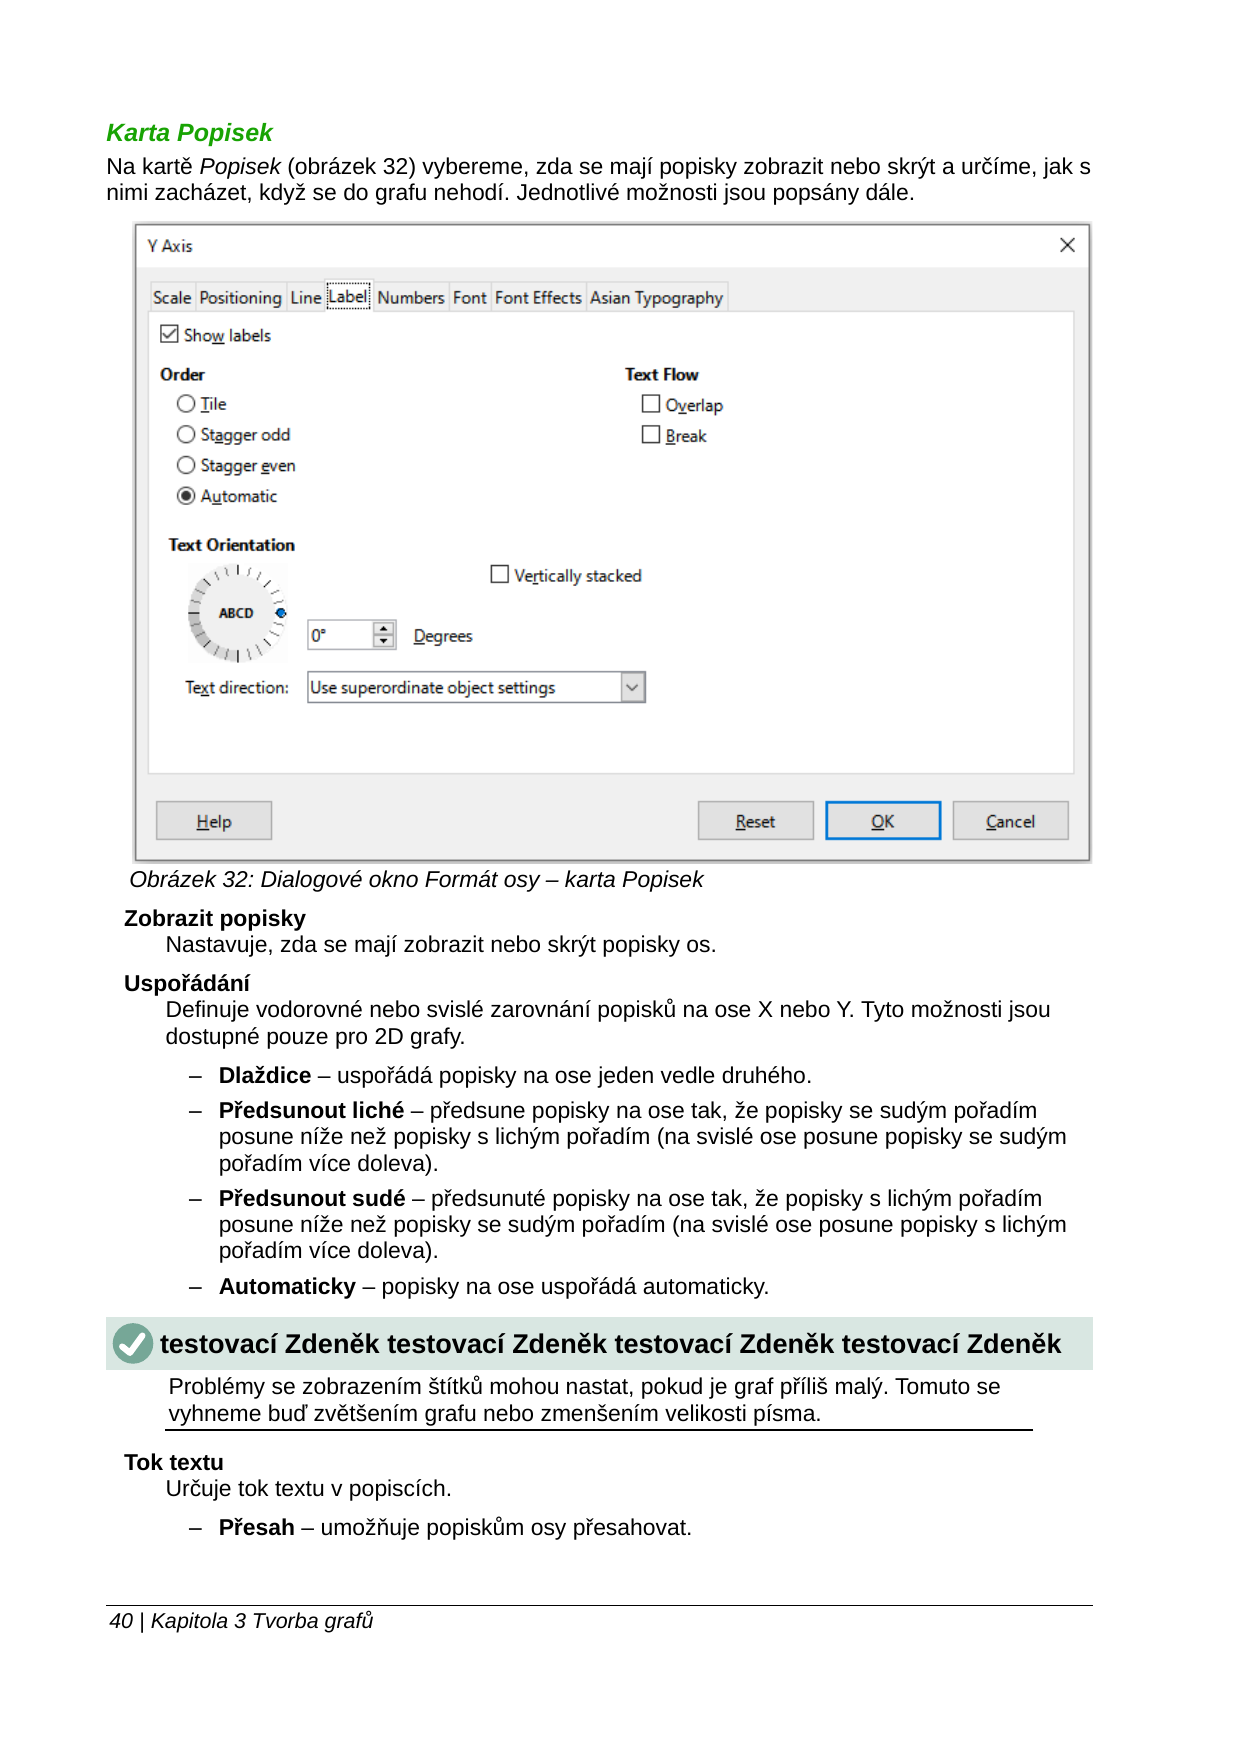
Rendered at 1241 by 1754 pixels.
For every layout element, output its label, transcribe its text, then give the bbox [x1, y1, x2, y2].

list Automaticky – popisky na ose uspořádá automaticky. [189, 1273, 1093, 1299]
text Obrázek 32: Dialogové okno Formát osy – karta Popisek [129, 218, 1095, 893]
list Předsunout liché – předsune popisky na ose tak, že popisky se sudým pořadím posune níže než popisky s lichým pořadím (na svislé ose posune popisky se sudým pořadím více doleva). [189, 1097, 1093, 1176]
subtitle Karta Popisek [106, 118, 1093, 147]
text Nastavuje, zda se mají zobrazit nebo skrýt popisky os. [165, 931, 1093, 957]
text Zobrazit popisky [124, 905, 1093, 931]
text Určuje tok textu v popiscích. [165, 1475, 1093, 1501]
text Tok textu [124, 1449, 1093, 1475]
list Přesah – umožňuje popiskům osy přesahovat. [189, 1514, 1093, 1540]
text Uspořádání [124, 970, 1093, 996]
text Na kartě Popisek (obrázek 32) vybereme, zda se mají popisky zobrazit nebo skrýt a určíme, jak s nimi zacházet, když se do grafu nehodí. Jednotlivé možnosti jsou popsány dále. [106, 153, 1093, 206]
picture [132, 221, 1093, 864]
subtitle testovací Zdeněk testovací Zdeněk testovací Zdeněk testovací Zdeněk [106, 1317, 1093, 1370]
list Předsunout sudé – předsunuté popisky na ose tak, že popisky s lichým pořadím posune níže než popisky se sudým pořadím (na svislé ose posune popisky s lichým pořadím více doleva). [189, 1185, 1093, 1264]
list Dlaždice – uspořádá popisky na ose jeden vedle druhého. [189, 1062, 1093, 1088]
text Definuje vodorovné nebo svislé zarovnání popisků na ose X nebo Y. Tyto možnosti jsou dostupné pouze pro 2D grafy. [165, 996, 1093, 1049]
text Problémy se zobrazením štítků mohou nastat, pokud je graf příliš malý. Tomuto se vyhneme buď zvětšením grafu nebo zmenšením velikosti písma. [165, 1370, 1033, 1429]
